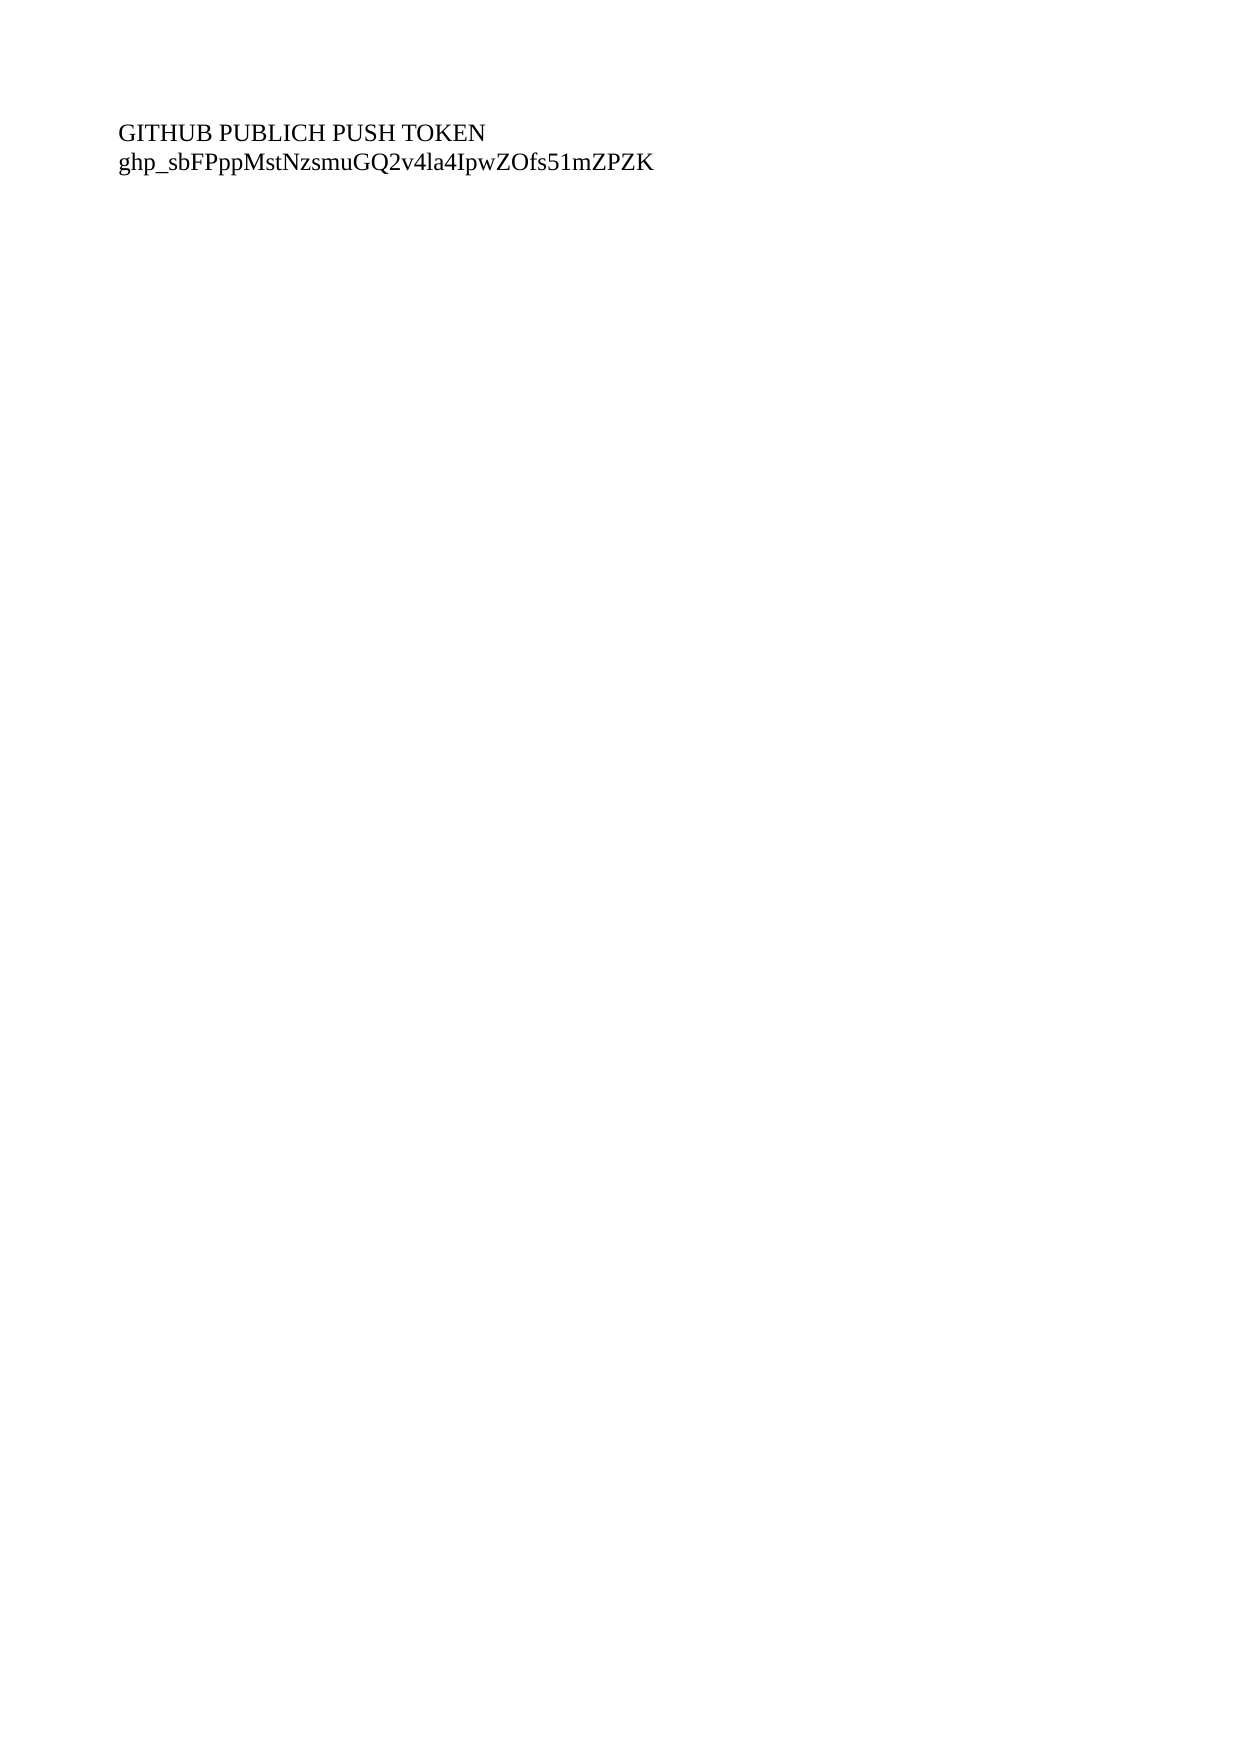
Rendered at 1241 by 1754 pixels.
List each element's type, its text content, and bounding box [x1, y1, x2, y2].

text 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 [118, 147, 1122, 176]
text GITHUB PUBLICH PUSH TOKEN [118, 118, 1122, 147]
